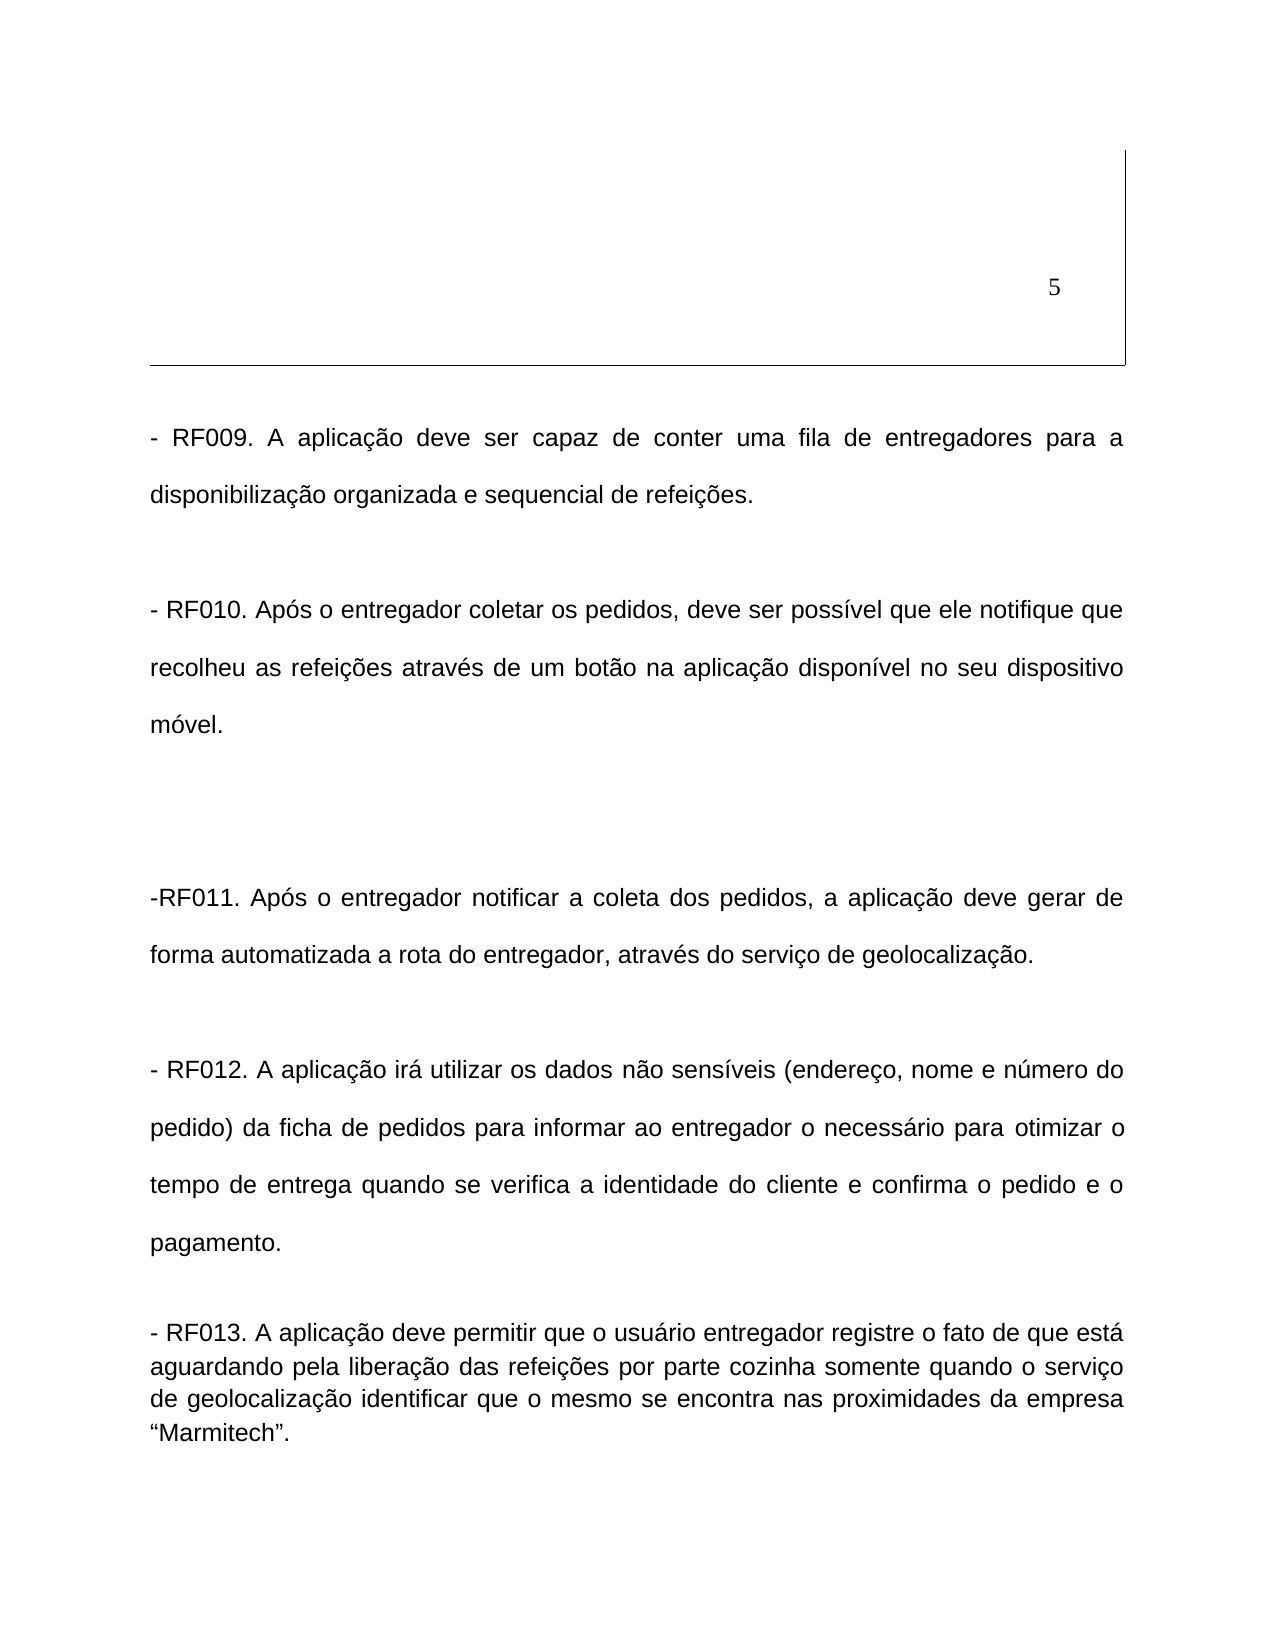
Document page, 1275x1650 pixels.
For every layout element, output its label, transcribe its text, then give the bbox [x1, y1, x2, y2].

text - RF009. A aplicação deve ser capaz de conter uma fila de entregadores para a disponibilização organizada e sequencial de refeições. [150, 423, 1125, 509]
text - RF012. A aplicação irá utilizar os dados não sensíveis (endereço, nome e número do pedido) da ficha de pedidos para informar ao entregador o necessário para otimizar o tempo de entrega quando se verifica a identidade do cliente e confirma o pedido e o pagamento. [150, 1055, 1125, 1257]
text - RF010. Após o entregador coletar os pedidos, deve ser possível que ele notifique que recolheu as refeições através de um botão na aplicação disponível no seu dispositivo móvel. [150, 595, 1125, 739]
text - RF013. A aplicação deve permitir que o usuário entregador registre o fato de que está aguardando pela liberação das refeições por parte cozinha somente quando o serviço de geolocalização identificar que o mesmo se encontra nas proximidades da empresa “Marmitech”. [150, 1318, 1125, 1446]
text -RF011. Após o entregador notificar a coleta dos pedidos, a aplicação deve gerar de forma automatizada a rota do entregador, através do serviço de geolocalização. [150, 883, 1125, 969]
